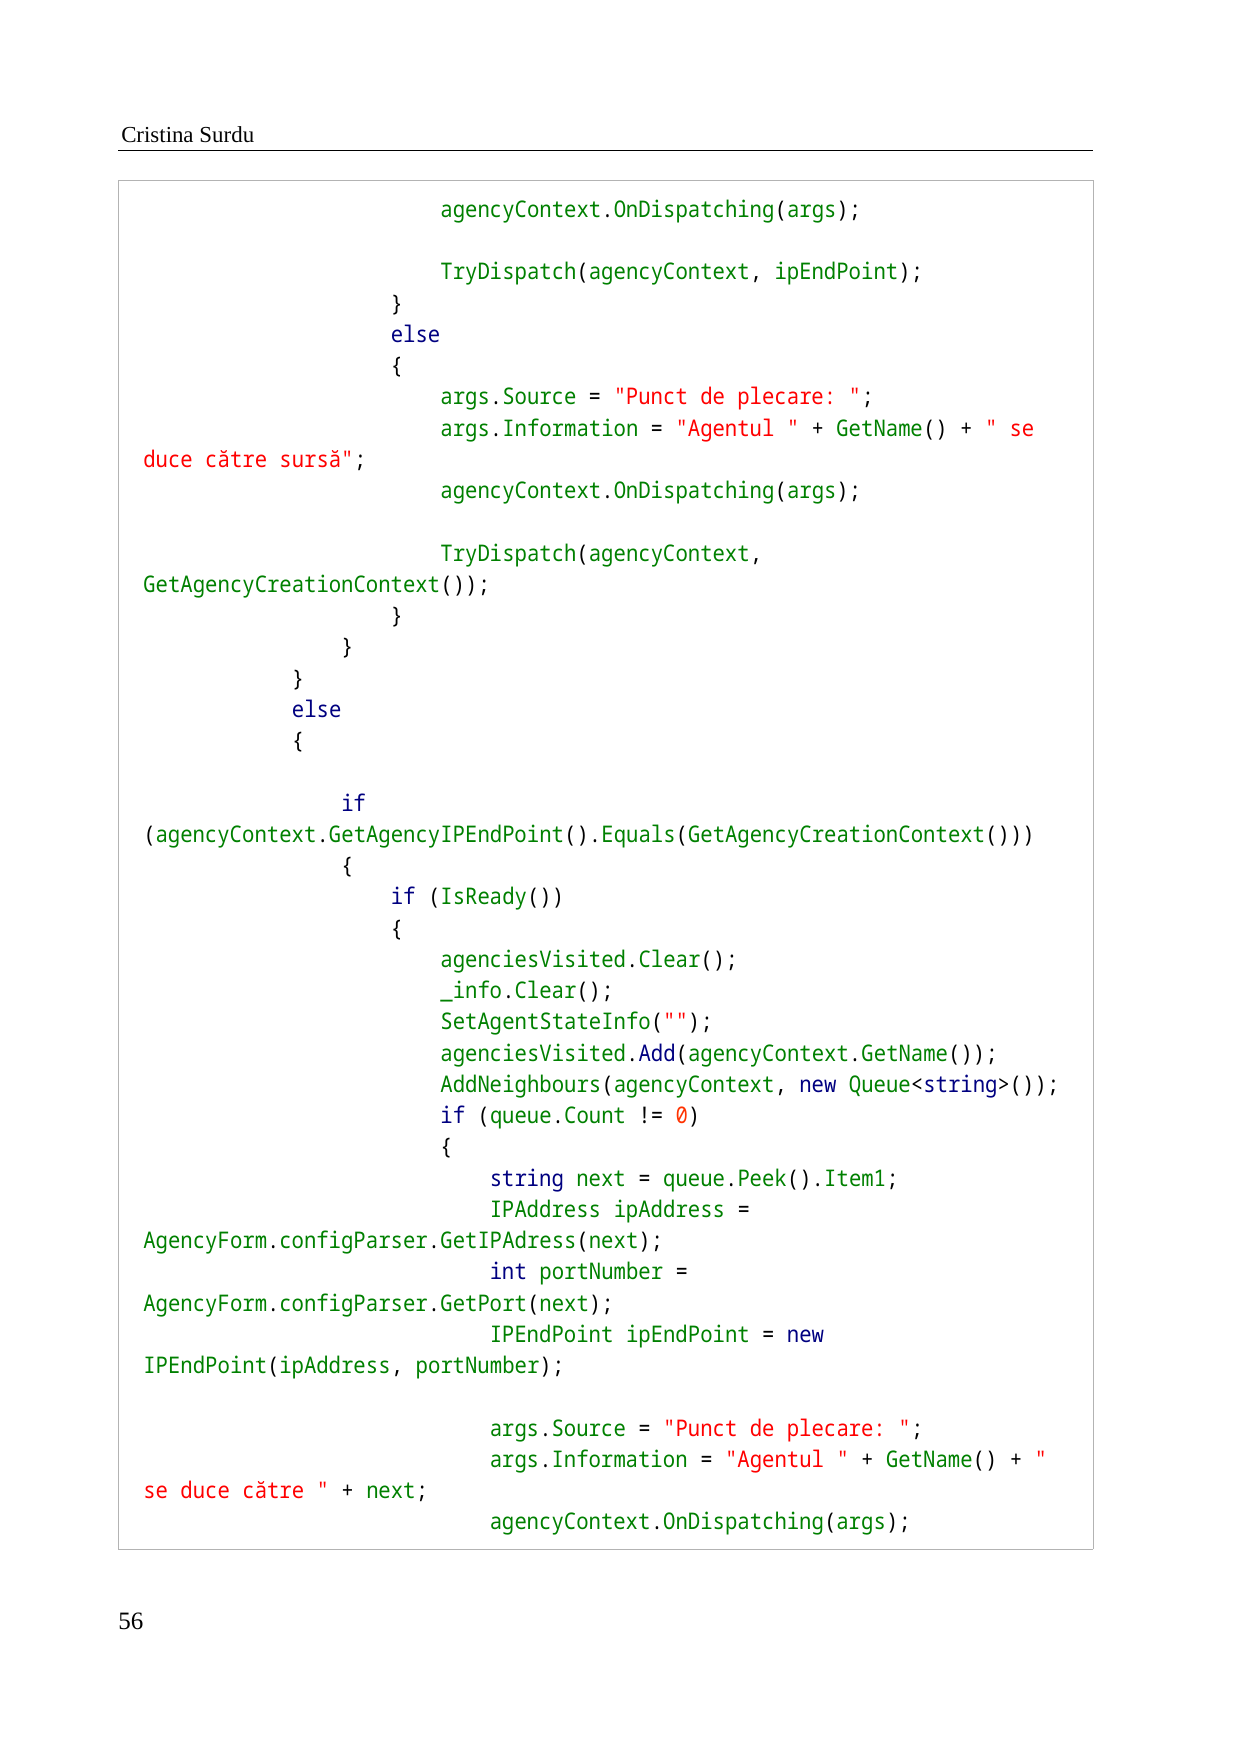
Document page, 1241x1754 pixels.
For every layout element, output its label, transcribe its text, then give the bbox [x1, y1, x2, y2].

text else [119, 680, 1093, 711]
text else [119, 305, 1093, 336]
text } [119, 649, 1093, 680]
text TryDispatch(agencyContext, GetAgencyCreationContext()); [119, 524, 1093, 586]
text int portNumber = AgencyForm.configParser.GetPort(next); [119, 1243, 1093, 1305]
text { [119, 836, 1093, 868]
text agenciesVisited.Add(agencyContext.GetName()); [119, 1024, 1093, 1055]
text args.Source = "Punct de plecare: "; [119, 1399, 1093, 1430]
text if (IsReady()) [119, 868, 1093, 899]
text agencyContext.OnDispatching(args); [119, 1493, 1093, 1549]
text agencyContext.OnDispatching(args); [119, 181, 1093, 224]
text IPEndPoint ipEndPoint = new IPEndPoint(ipAddress, portNumber); [119, 1305, 1093, 1380]
text args.Information = "Agentul " + GetName() + " se duce către " + next; [119, 1430, 1093, 1493]
text SetAgentStateInfo(""); [119, 993, 1093, 1024]
text AddNeighbours(agencyContext, new Queue<string>()); [119, 1055, 1093, 1086]
text if (queue.Count != 0) [119, 1086, 1093, 1118]
text _info.Clear(); [119, 961, 1093, 993]
text agenciesVisited.Clear(); [119, 930, 1093, 961]
text } [119, 618, 1093, 649]
text { [119, 899, 1093, 930]
text agencyContext.OnDispatching(args); [119, 461, 1093, 505]
text { [119, 711, 1093, 755]
text TryDispatch(agencyContext, ipEndPoint); [119, 243, 1093, 274]
text IPAddress ipAddress = AgencyForm.configParser.GetIPAdress(next); [119, 1180, 1093, 1243]
text args.Source = "Punct de plecare: "; [119, 368, 1093, 399]
text { [119, 336, 1093, 368]
text args.Information = "Agentul " + GetName() + " se duce către sursă"; [119, 399, 1093, 461]
text string next = queue.Peek().Item1; [119, 1149, 1093, 1180]
text } [119, 586, 1093, 618]
text if (agencyContext.GetAgencyIPEndPoint().Equals(GetAgencyCreationContext())) [119, 774, 1093, 836]
text } [119, 274, 1093, 305]
text { [119, 1118, 1093, 1149]
